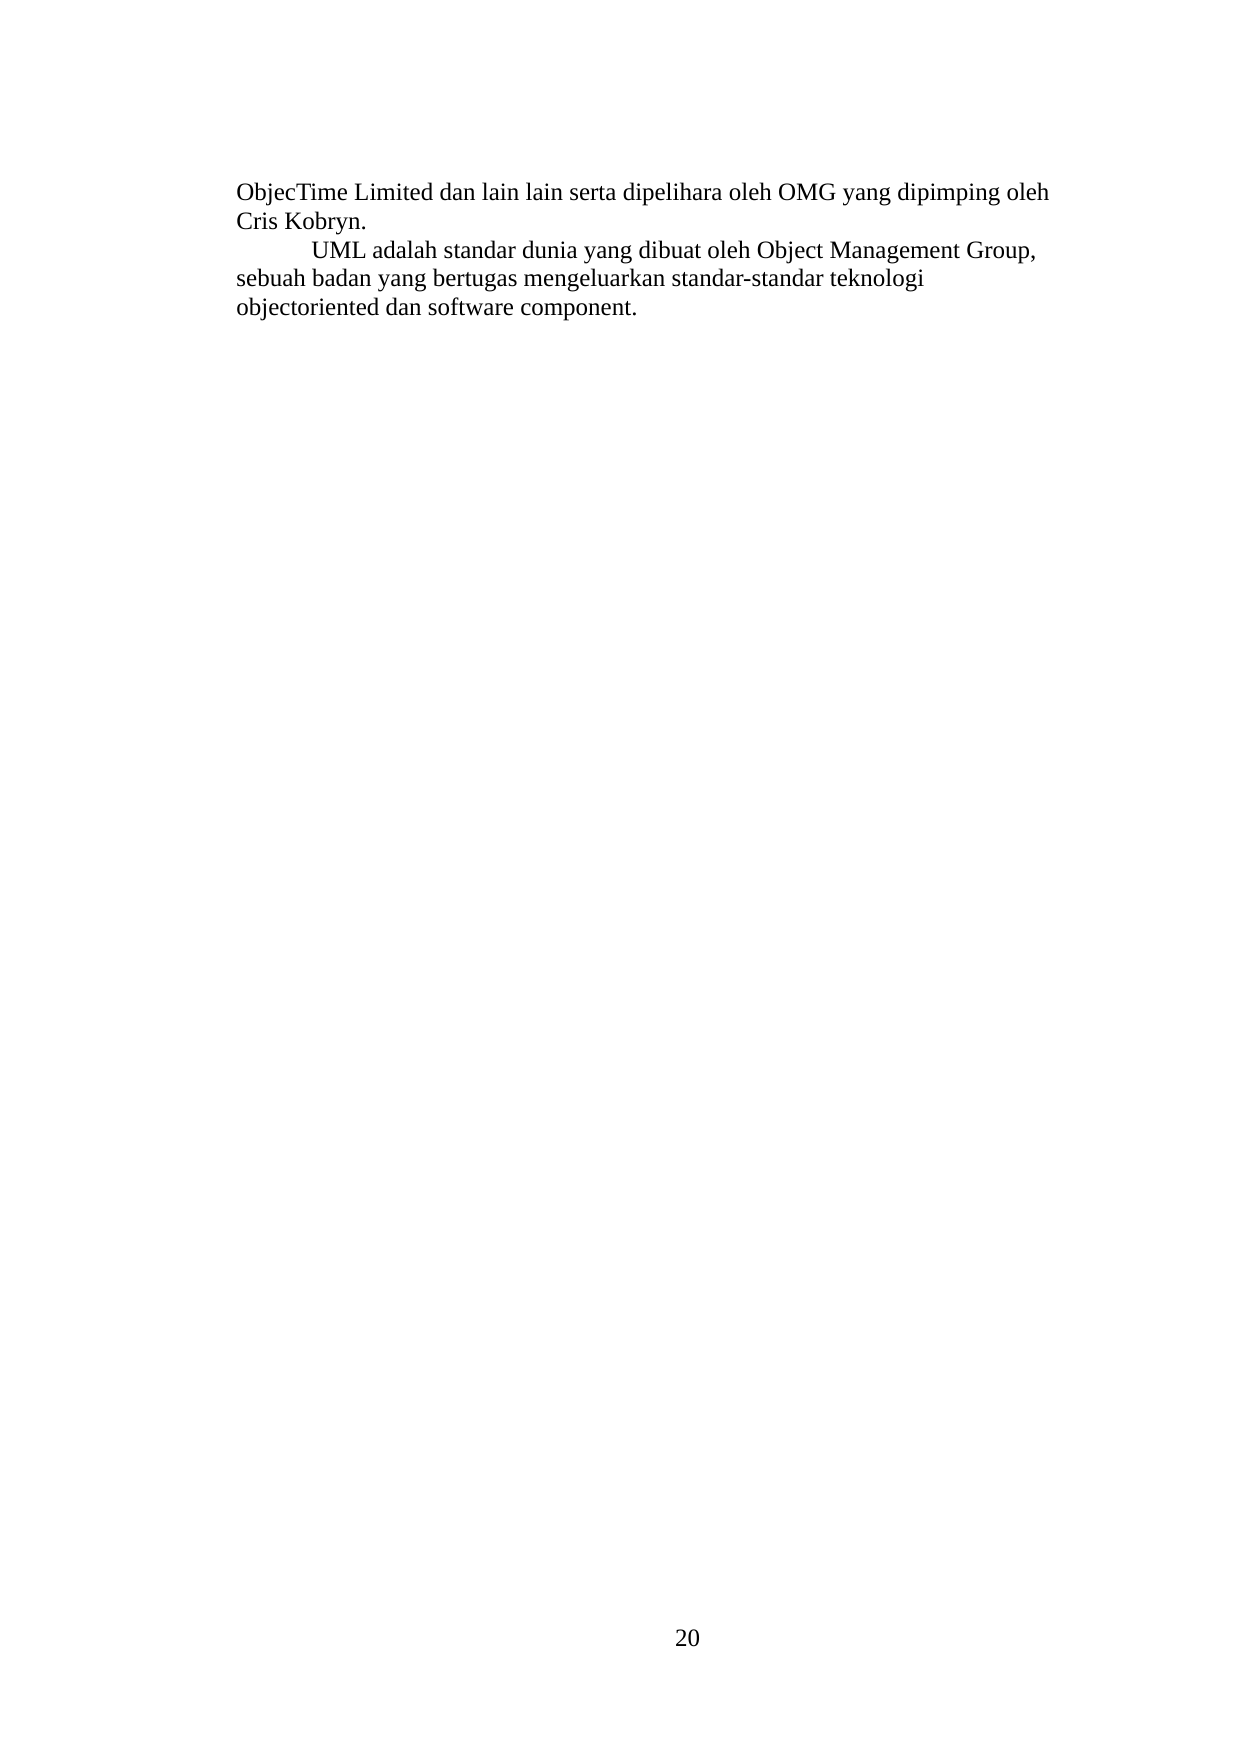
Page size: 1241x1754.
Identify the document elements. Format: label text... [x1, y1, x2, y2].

text UML adalah standar dunia yang dibuat oleh Object Management Group, sebuah badan yang bertugas mengeluarkan standar-standar teknologi objectoriented dan software component. [236, 235, 1063, 321]
text ObjecTime Limited dan lain lain serta dipelihara oleh OMG yang dipimping oleh Cris Kobryn. [236, 177, 1063, 235]
